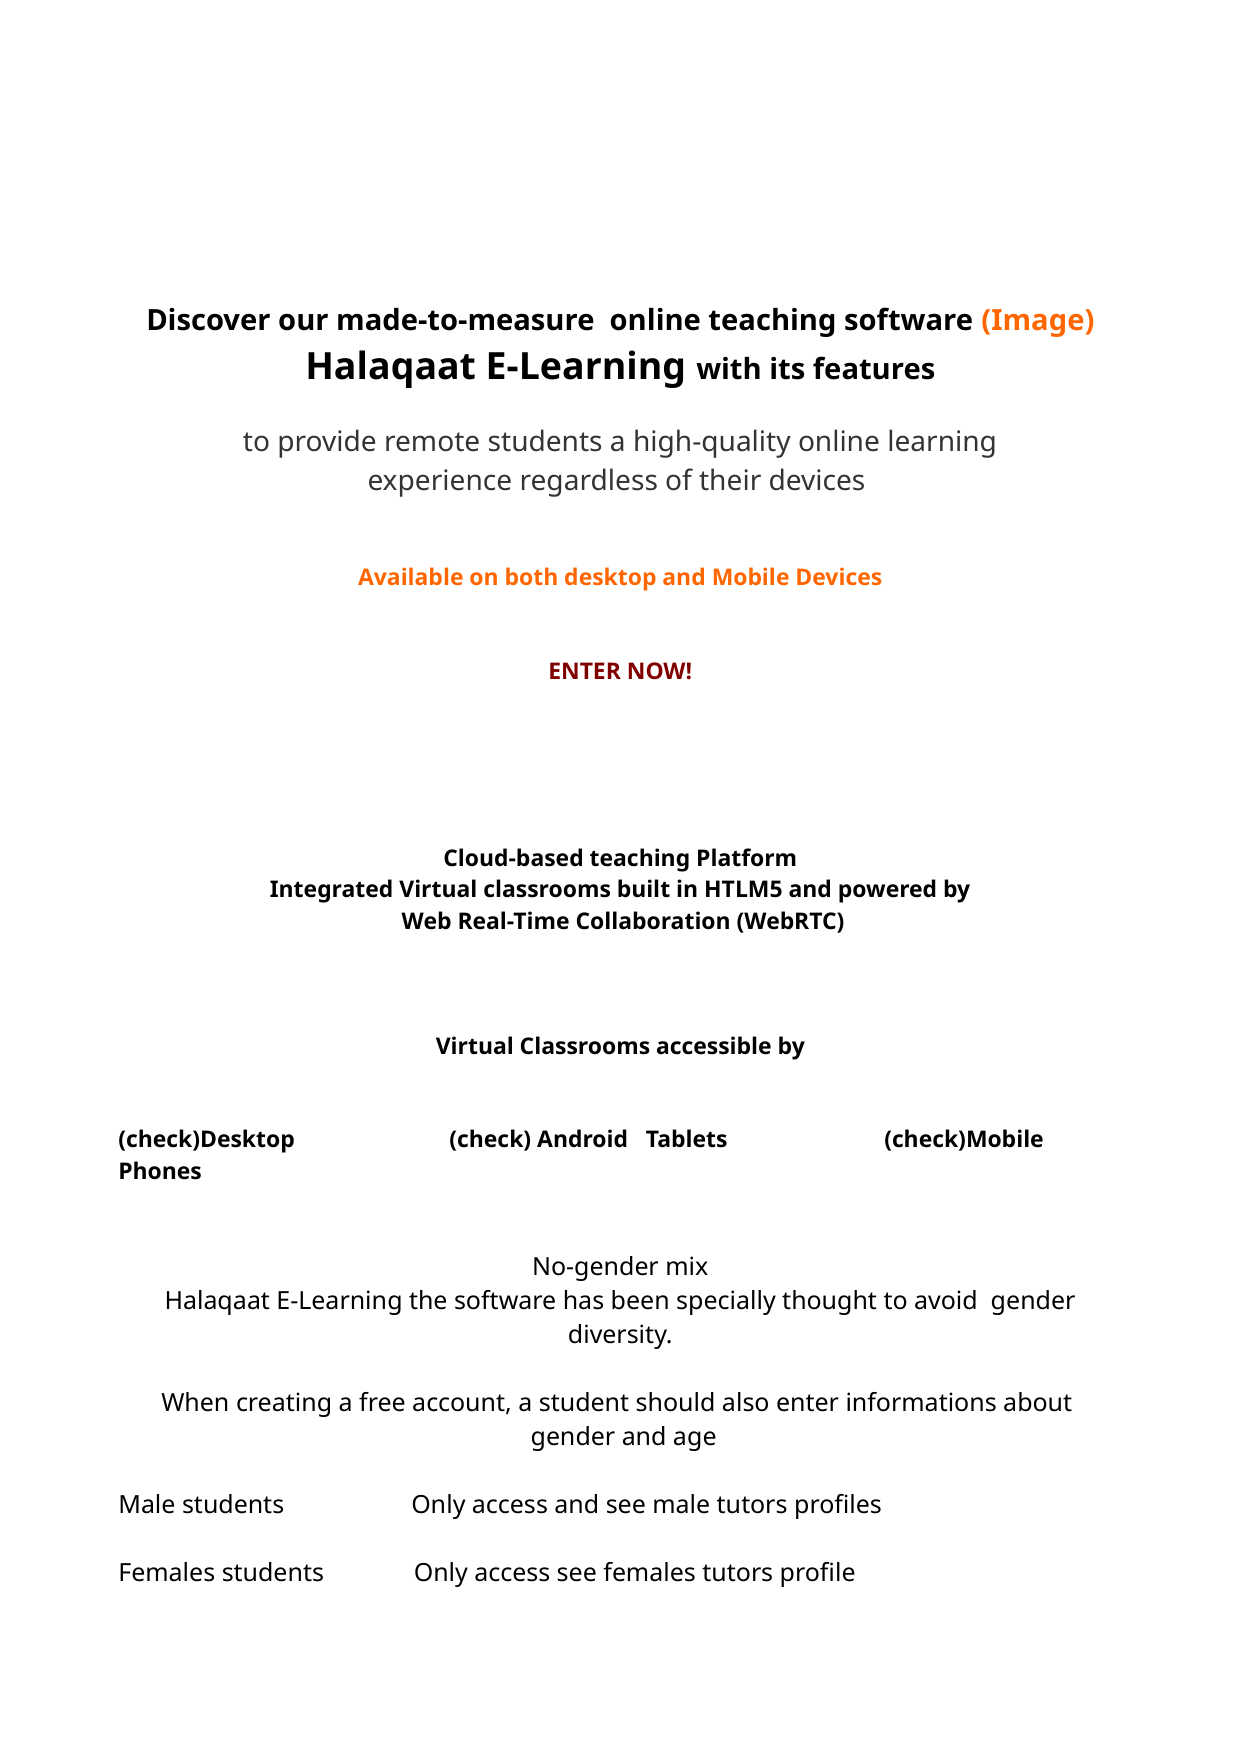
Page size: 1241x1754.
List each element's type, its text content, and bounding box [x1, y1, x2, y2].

text Available on both desktop and Mobile Devices [118, 561, 1122, 592]
text Females students Only access see females tutors profile [118, 1555, 1122, 1589]
text Web Real-Time Collaboration (WebRTC) [118, 904, 1122, 936]
text Integrated Virtual classrooms built in HTLM5 and powered by [118, 873, 1122, 904]
text When creating a free account, a student should also enter informations about [118, 1384, 1122, 1419]
text Halaqaat E-Learning the software has been specially thought to avoid gender diversity. [118, 1282, 1122, 1351]
text to provide remote students a high-quality online learning experience regardless of their devices [118, 422, 1122, 498]
text Virtual Classrooms accessible by [118, 1029, 1122, 1061]
text No-gender mix [118, 1248, 1122, 1282]
text gender and age [118, 1419, 1122, 1453]
text Halaqaat E-Learning with its features [118, 339, 1122, 390]
text Male students Only access and see male tutors profiles [118, 1487, 1122, 1521]
text ENTER NOW! [118, 654, 1122, 686]
text Discover our made-to-measure online teaching software (Image) [118, 300, 1122, 339]
text Cloud-based teaching Platform [118, 842, 1122, 873]
text (check)Desktop (check) Android Tablets (check)Mobile Phones [118, 1123, 1122, 1186]
